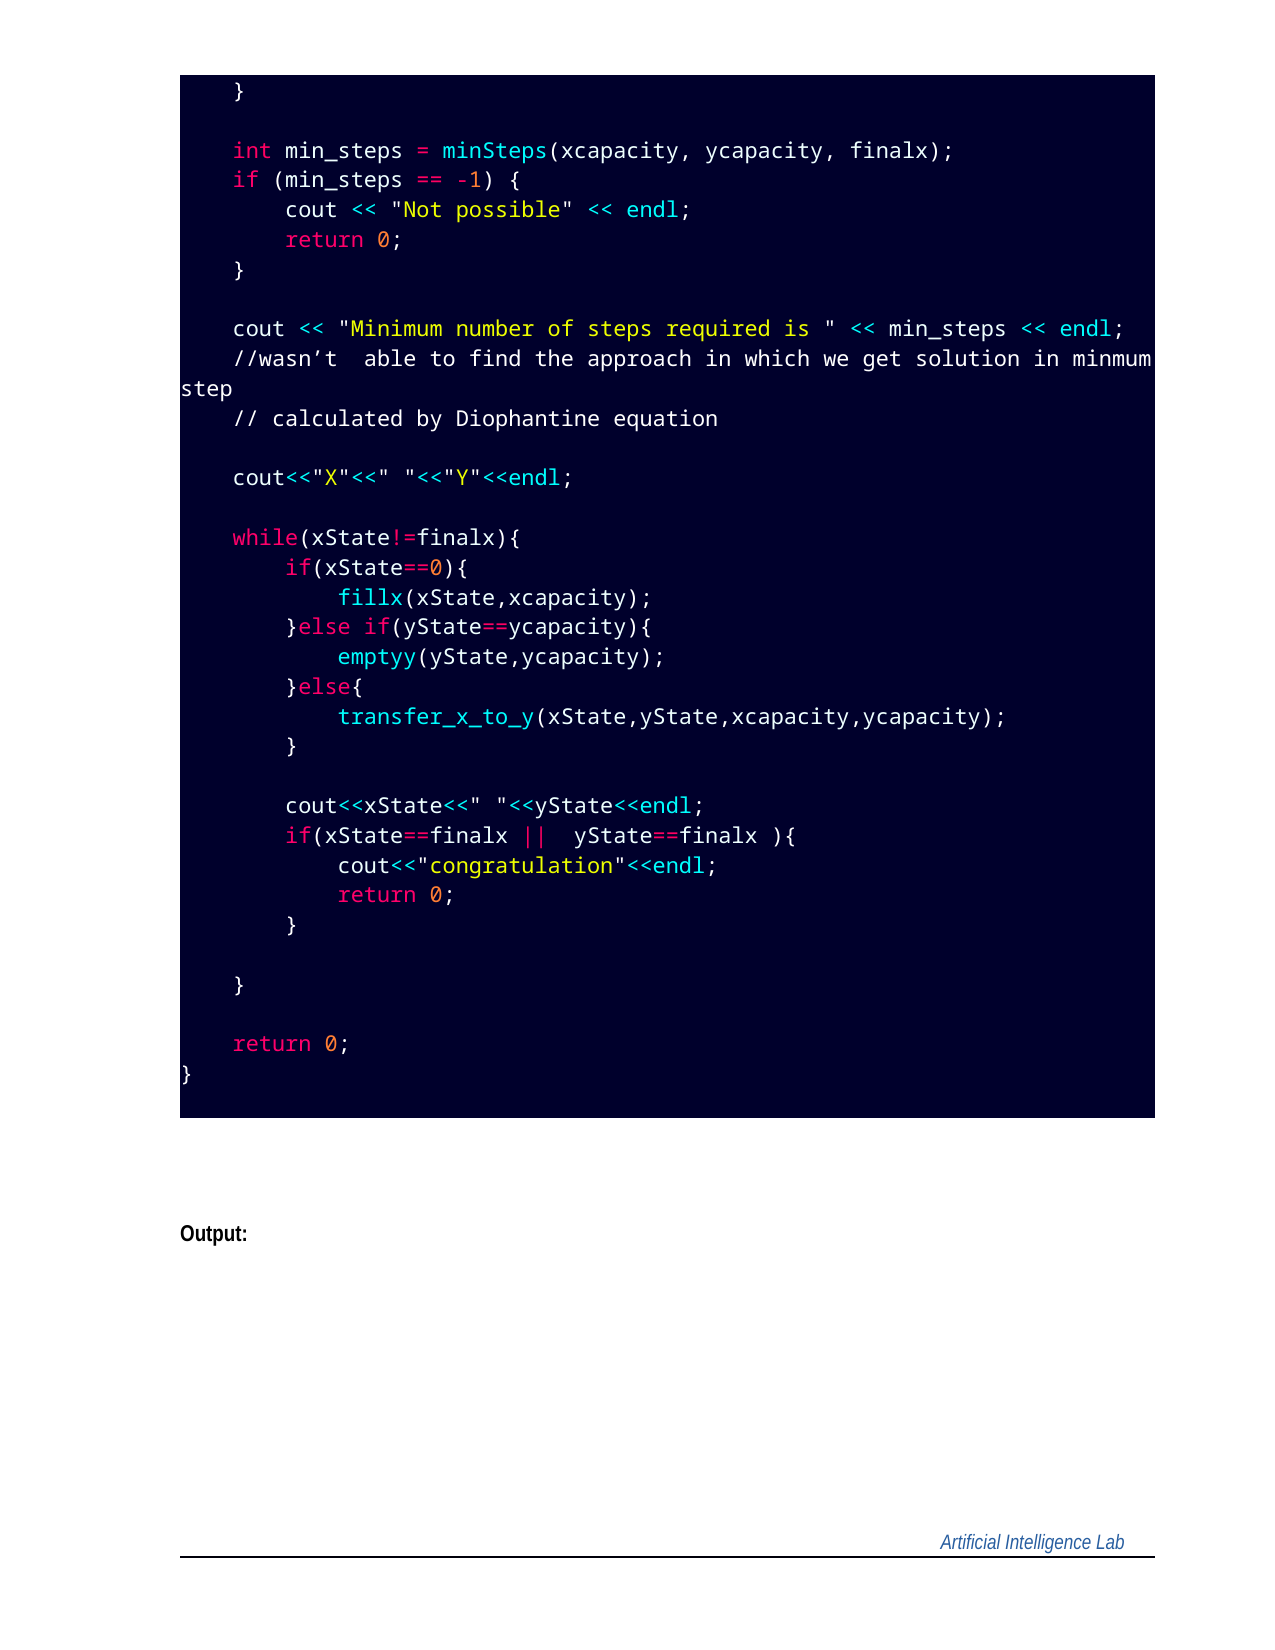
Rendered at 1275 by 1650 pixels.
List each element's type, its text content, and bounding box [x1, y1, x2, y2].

text cout<<"congratulation"<<endl; [180, 849, 1155, 879]
text cout << "Minimum number of steps required is " << min_steps << endl; [180, 313, 1155, 343]
text Output: [180, 1220, 1155, 1246]
text } [180, 969, 1155, 998]
text } [180, 1058, 1155, 1088]
text emptyy(yState,ycapacity); [180, 641, 1155, 671]
text while(xState!=finalx){ [180, 522, 1155, 552]
text if (min_steps == -1) { [180, 164, 1155, 194]
text cout<<xState<<" "<<yState<<endl; [180, 790, 1155, 820]
text } [180, 254, 1155, 283]
text if(xState==0){ [180, 552, 1155, 581]
text cout<<"X"<<" "<<"Y"<<endl; [180, 462, 1155, 492]
text return 0; [180, 879, 1155, 909]
text transfer_x_to_y(xState,yState,xcapacity,ycapacity); [180, 701, 1155, 730]
text } [180, 909, 1155, 939]
text } [180, 730, 1155, 760]
text }else{ [180, 671, 1155, 701]
text if(xState==finalx || yState==finalx ){ [180, 820, 1155, 849]
text }else if(yState==ycapacity){ [180, 611, 1155, 641]
text //wasn’t able to find the approach in which we get solution in minmum step [180, 343, 1155, 403]
text cout << "Not possible" << endl; [180, 194, 1155, 224]
text } [180, 75, 1155, 105]
text // calculated by Diophantine equation [180, 403, 1155, 432]
text return 0; [180, 1028, 1155, 1058]
text int min_steps = minSteps(xcapacity, ycapacity, finalx); [180, 134, 1155, 164]
text return 0; [180, 224, 1155, 254]
text fillx(xState,xcapacity); [180, 581, 1155, 611]
